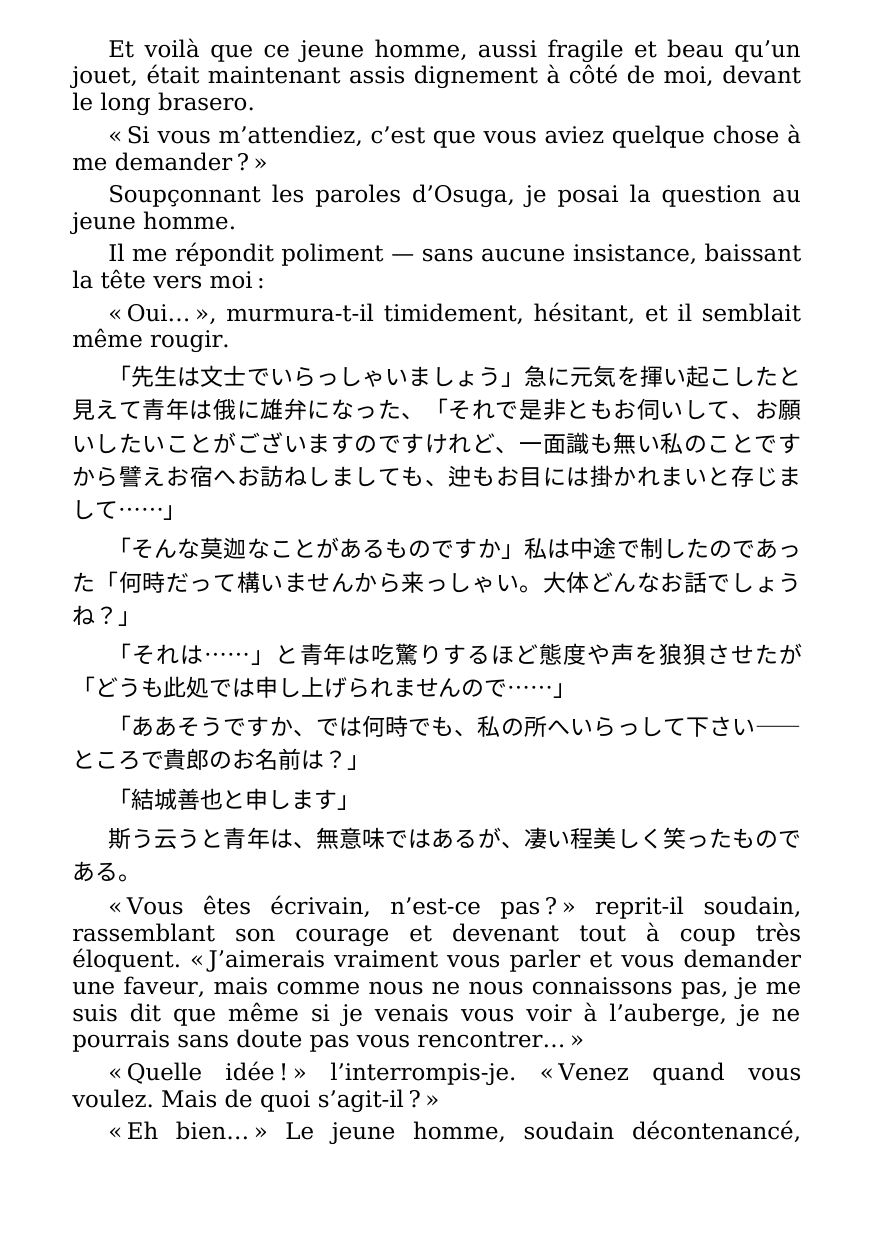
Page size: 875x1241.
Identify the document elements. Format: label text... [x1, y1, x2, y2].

text Il me répondit poliment — sans aucune insistance, baissant la tête vers moi : [72, 241, 802, 294]
text 「ああそうですか、では何時でも、私の所へいらっして下さい――ところで貴郎のお名前は？」 [72, 709, 802, 776]
text « Oui… », murmura-t-il timidement, hésitant, et il semblait même rougir. [72, 300, 802, 353]
text « Vous êtes écrivain, n’est-ce pas ? » reprit-il soudain, rassemblant son courage et devenant tout à coup très éloquent. « J’aimerais vraiment vous parler et vous demander une faveur, mais comme nous ne nous connaissons pas, je me suis dit que même si je venais vous voir à l’auberge, je ne pourrais sans doute pas vous rencontrer… » [72, 893, 802, 1053]
text 「そんな莫迦なことがあるものですか」私は中途で制したのであった「何時だって構いませんから来っしゃい。大体どんなお話でしょうね？」 [72, 531, 802, 631]
text « Quelle idée ! » l’interrompis-je. « Venez quand vous voulez. Mais de quoi s’agit-il ? » [72, 1059, 802, 1112]
text « Eh bien… » Le jeune homme, soudain décontenancé, [72, 1118, 802, 1145]
text 「先生は文士でいらっしゃいましょう」急に元気を揮い起こしたと見えて青年は俄に雄弁になった、「それで是非ともお伺いして、お願いしたいことがございますのですけれど、一面識も無い私のことですから譬えお宿へお訪ねしましても、迚もお目には掛かれまいと存じまして……」 [72, 359, 802, 525]
text 斯う云うと青年は、無意味ではあるが、凄い程美しく笑ったものである。 [72, 821, 802, 887]
text Et voilà que ce jeune homme, aussi fragile et beau qu’un jouet, était maintenant assis dignement à côté de moi, devant le long brasero. [72, 36, 802, 116]
text Soupçonnant les paroles d’Osuga, je posai la question au jeune homme. [72, 181, 802, 234]
text 「それは……」と青年は吃驚りするほど態度や声を狼狽させたが「どうも此処では申し上げられませんので……」 [72, 637, 802, 703]
text « Si vous m’attendiez, c’est que vous aviez quelque chose à me demander ? » [72, 122, 802, 175]
text 「結城善也と申します」 [72, 782, 802, 815]
